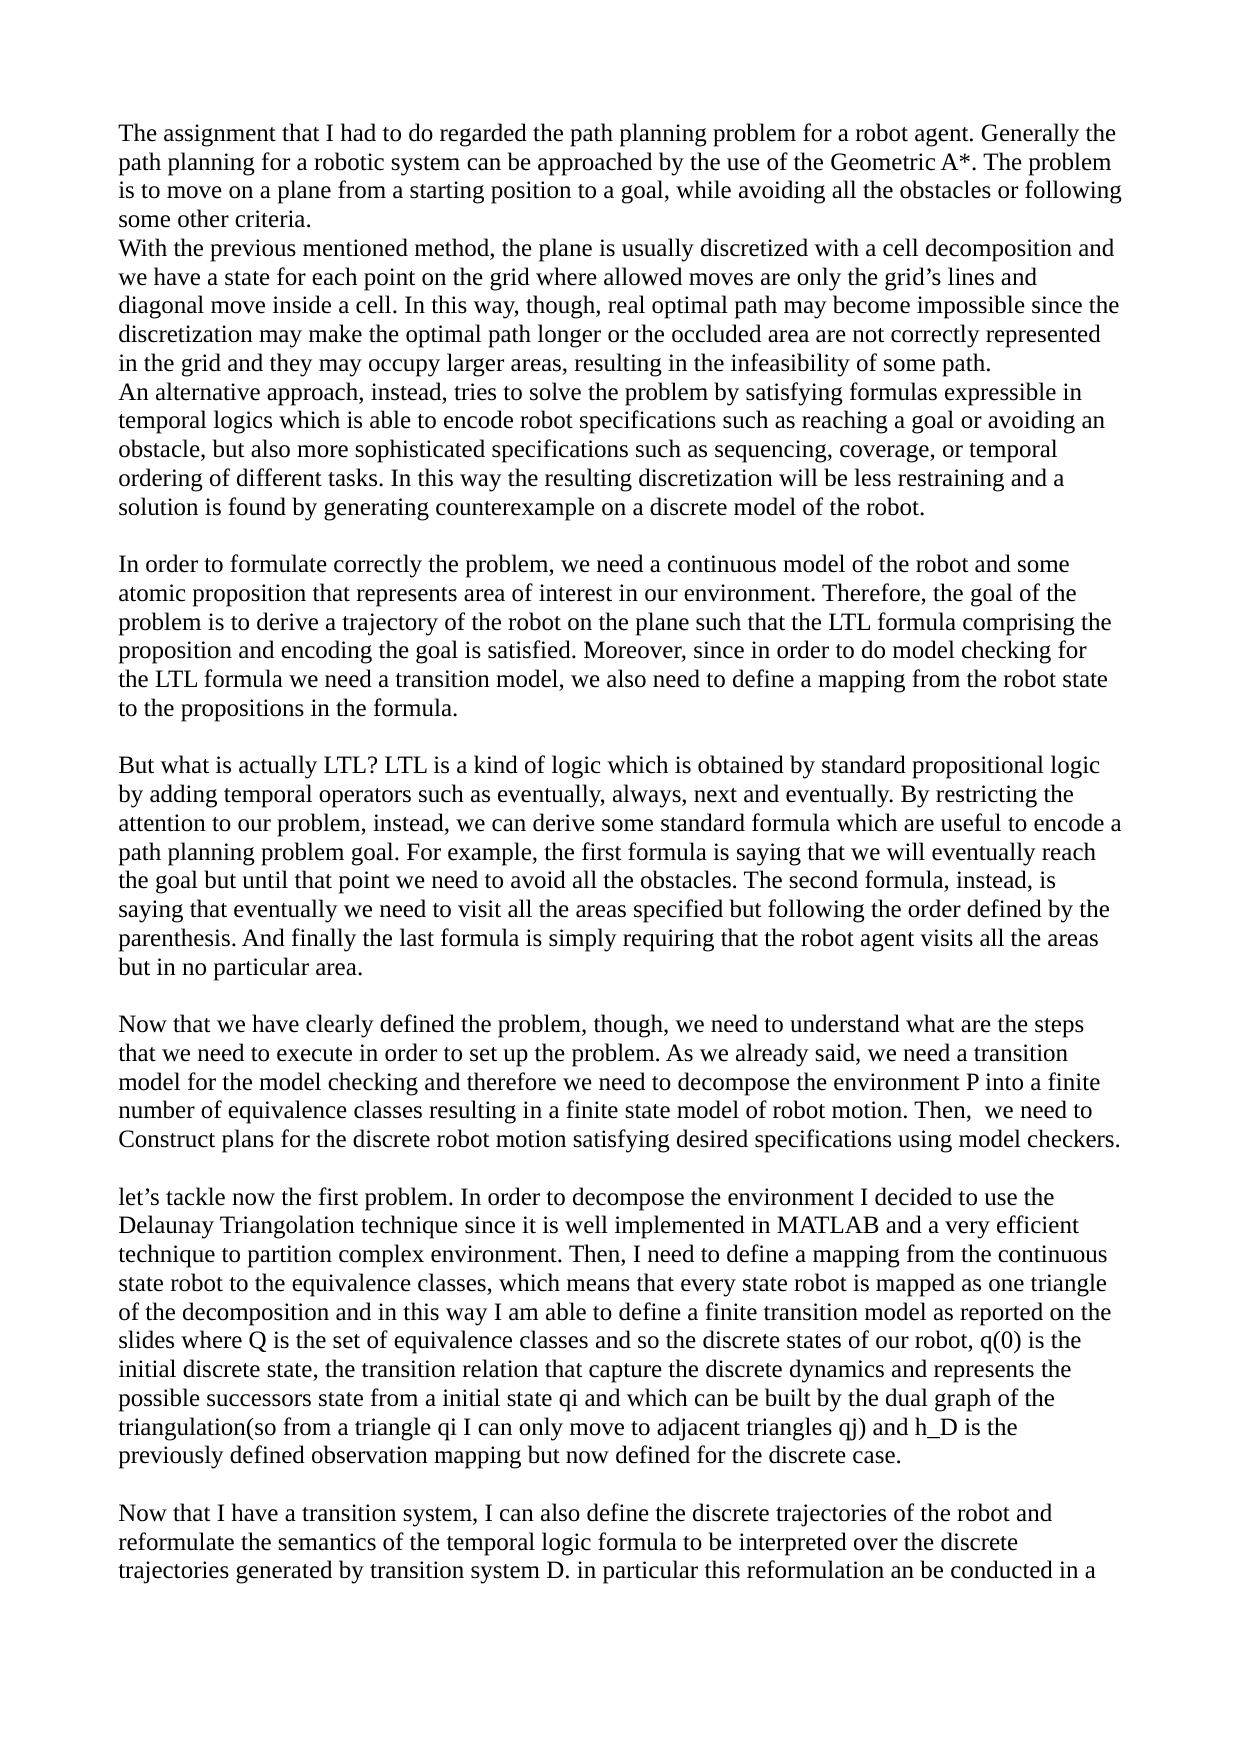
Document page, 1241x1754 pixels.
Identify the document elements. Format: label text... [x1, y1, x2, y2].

text The assignment that I had to do regarded the path planning problem for a robot agent. Generally the path planning for a robotic system can be approached by the use of the Geometric A*. The problem is to move on a plane from a starting position to a goal, while avoiding all the obstacles or following some other criteria. [118, 118, 1122, 233]
text An alternative approach, instead, tries to solve the problem by satisfying formulas expressible in temporal logics which is able to encode robot specifications such as reaching a goal or avoiding an obstacle, but also more sophisticated specifications such as sequencing, coverage, or temporal ordering of different tasks. In this way the resulting discretization will be less restraining and a solution is found by generating counterexample on a discrete model of the robot. [118, 377, 1122, 521]
text let’s tackle now the first problem. In order to decompose the environment I decided to use the Delaunay Triangolation technique since it is well implemented in MATLAB and a very efficient technique to partition complex environment. Then, I need to define a mapping from the continuous state robot to the equivalence classes, which means that every state robot is mapped as one triangle of the decomposition and in this way I am able to define a finite transition model as reported on the slides where Q is the set of equivalence classes and so the discrete states of our robot, q(0) is the initial discrete state, the transition relation that capture the discrete dynamics and represents the possible successors state from a initial state qi and which can be built by the dual graph of the triangulation(so from a triangle qi I can only move to adjacent triangles qj) and h_D is the previously defined observation mapping but now defined for the discrete case. [118, 1182, 1122, 1469]
text In order to formulate correctly the problem, we need a continuous model of the robot and some atomic proposition that represents area of interest in our environment. Therefore, the goal of the problem is to derive a trajectory of the robot on the plane such that the LTL formula comprising the proposition and encoding the goal is satisfied. Moreover, since in order to do model checking for the LTL formula we need a transition model, we also need to define a mapping from the robot state to the propositions in the formula. [118, 549, 1122, 722]
text Now that we have clearly defined the problem, though, we need to understand what are the steps that we need to execute in order to set up the problem. As we already said, we need a transition model for the model checking and therefore we need to decompose the environment P into a finite number of equivalence classes resulting in a finite state model of robot motion. Then, we need to Construct plans for the discrete robot motion satisfying desired specifications using model checkers. [118, 1009, 1122, 1153]
text But what is actually LTL? LTL is a kind of logic which is obtained by standard propositional logic by adding temporal operators such as eventually, always, next and eventually. By restricting the attention to our problem, instead, we can derive some standard formula which are useful to encode a path planning problem goal. For example, the first formula is saying that we will eventually reach the goal but until that point we need to avoid all the obstacles. The second formula, instead, is saying that eventually we need to visit all the areas specified but following the order defined by the parenthesis. And finally the last formula is simply requiring that the robot agent visits all the areas but in no particular area. [118, 751, 1122, 981]
text Now that I have a transition system, I can also define the discrete trajectories of the robot and reformulate the semantics of the temporal logic formula to be interpreted over the discrete trajectories generated by transition system D. in particular this reformulation an be conducted in a [118, 1498, 1122, 1584]
text With the previous mentioned method, the plane is usually discretized with a cell decomposition and we have a state for each point on the grid where allowed moves are only the grid’s lines and diagonal move inside a cell. In this way, though, real optimal path may become impossible since the discretization may make the optimal path longer or the occluded area are not correctly represented in the grid and they may occupy larger areas, resulting in the infeasibility of some path. [118, 233, 1122, 377]
